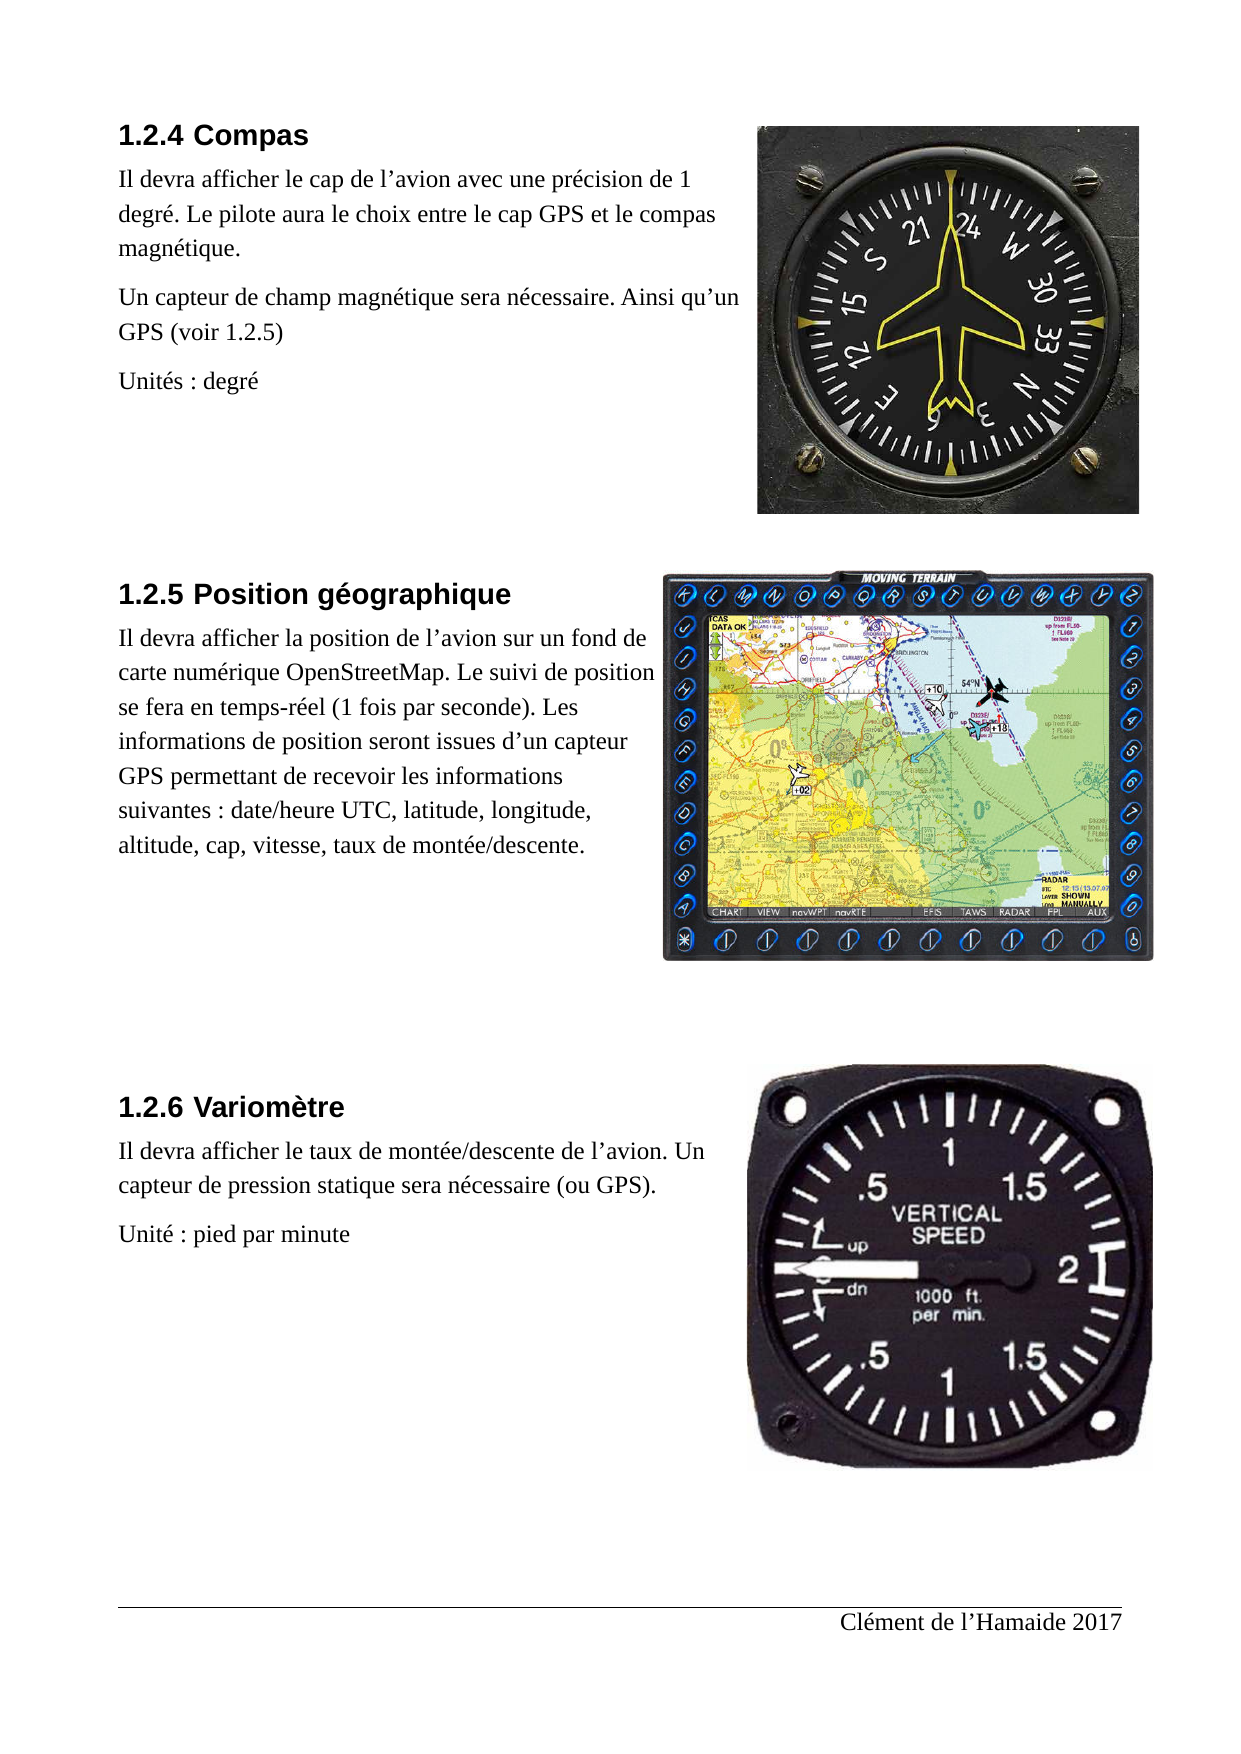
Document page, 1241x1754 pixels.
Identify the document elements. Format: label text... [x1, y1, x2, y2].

picture [662, 570, 1154, 961]
text Il devra afficher la position de l’avion sur un fond de carte numérique OpenStreetMap. Le suivi de position se fera en temps-réel (1 fois par seconde). Les informations de position seront issues d’un capteur GPS permettant de recevoir les informations suivantes : date/heure UTC, latitude, longitude, altitude, cap, vitesse, taux de montée/descente. [118, 623, 662, 859]
text Un capteur de champ magnétique sera nécessaire. Ainsi qu’un GPS (voir 1.2.5) [118, 282, 757, 346]
subtitle Variomètre [118, 1090, 746, 1123]
text Unité : pied par minute [118, 1219, 746, 1248]
text Unités : degré [118, 366, 757, 395]
subtitle Compas [118, 118, 1122, 152]
subtitle Position géographique [118, 577, 662, 611]
text Il devra afficher le taux de montée/descente de l’avion. Un capteur de pression statique sera nécessaire (ou GPS). [118, 1136, 746, 1199]
picture [746, 1064, 1153, 1471]
text Il devra afficher le cap de l’avion avec une précision de 1 degré. Le pilote aura le choix entre le cap GPS et le compas magnétique. [118, 164, 757, 262]
picture [757, 126, 1140, 514]
